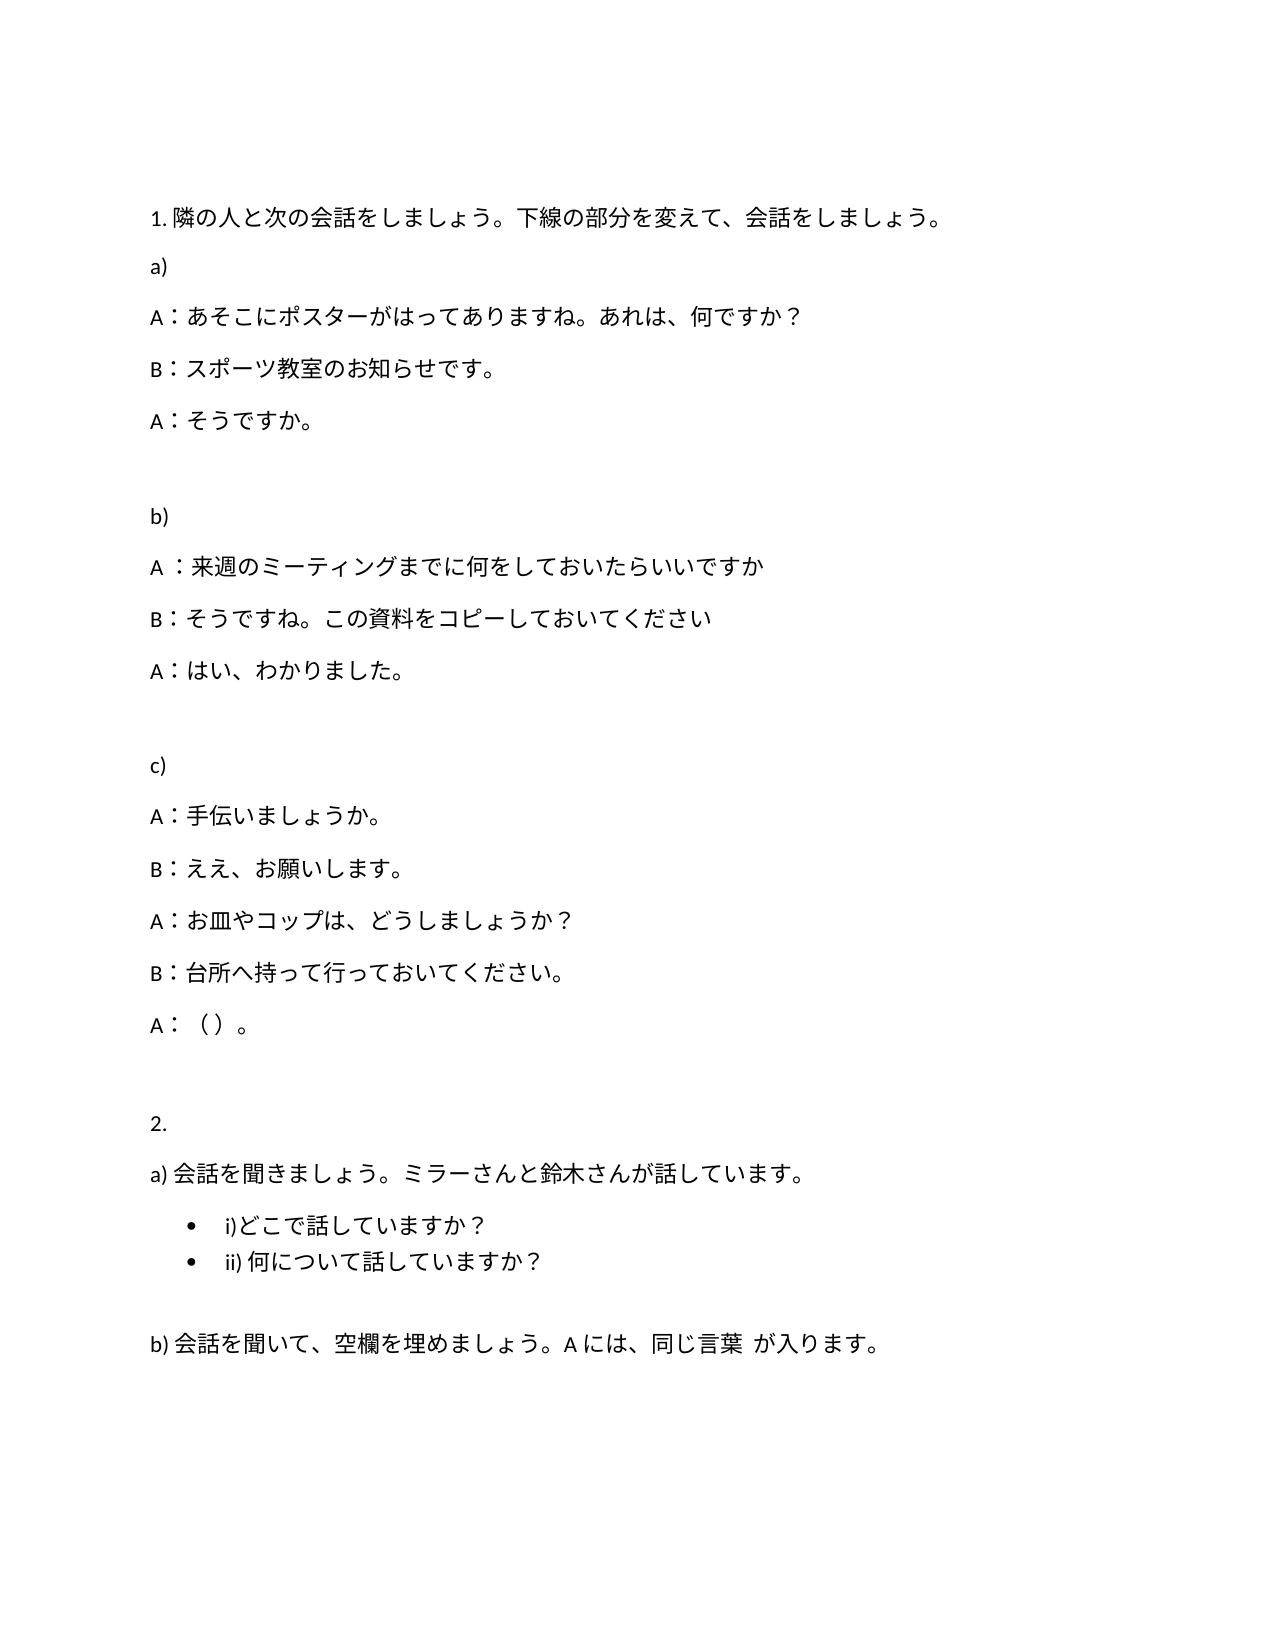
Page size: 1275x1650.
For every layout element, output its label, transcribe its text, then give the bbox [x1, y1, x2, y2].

text A：はい、わかりました。 [150, 653, 1125, 686]
text A：そうですか。 [150, 403, 1125, 436]
text b) [150, 502, 1125, 530]
text a) 会話を聞きましょう。ミラーさんと鈴木さんが話しています。 [150, 1156, 1125, 1189]
text A ：来週のミーティングまでに何をしておいたらいいですか [150, 548, 1125, 582]
list ii) 何について話していますか？ [187, 1243, 1125, 1277]
text 1. 隣の人と次の会話をしましょう。下線の部分を変えて、会話をしましょう。 [150, 200, 1125, 233]
text B：そうですね。この資料をコピーしておいてください [150, 601, 1125, 634]
text A：手伝いましょうか。 [150, 798, 1125, 831]
text a) [150, 252, 1125, 280]
text A：（ ）。 [150, 1007, 1125, 1040]
text b) 会話を聞いて、空欄を埋めましょう。A には、同じ言葉 が入ります。 [150, 1326, 1125, 1359]
text B：ええ、お願いします。 [150, 850, 1125, 884]
text 2. [150, 1109, 1125, 1137]
list i)どこで話していますか？ [187, 1208, 1125, 1241]
text B：スポーツ教室のお知らせです。 [150, 351, 1125, 384]
text B：台所へ持って行っておいてください。 [150, 955, 1125, 988]
text A：お皿やコップは、どうしましょうか？ [150, 903, 1125, 936]
text A：あそこにポスターがはってありますね。あれは、何ですか？ [150, 299, 1125, 332]
text c) [150, 752, 1125, 780]
